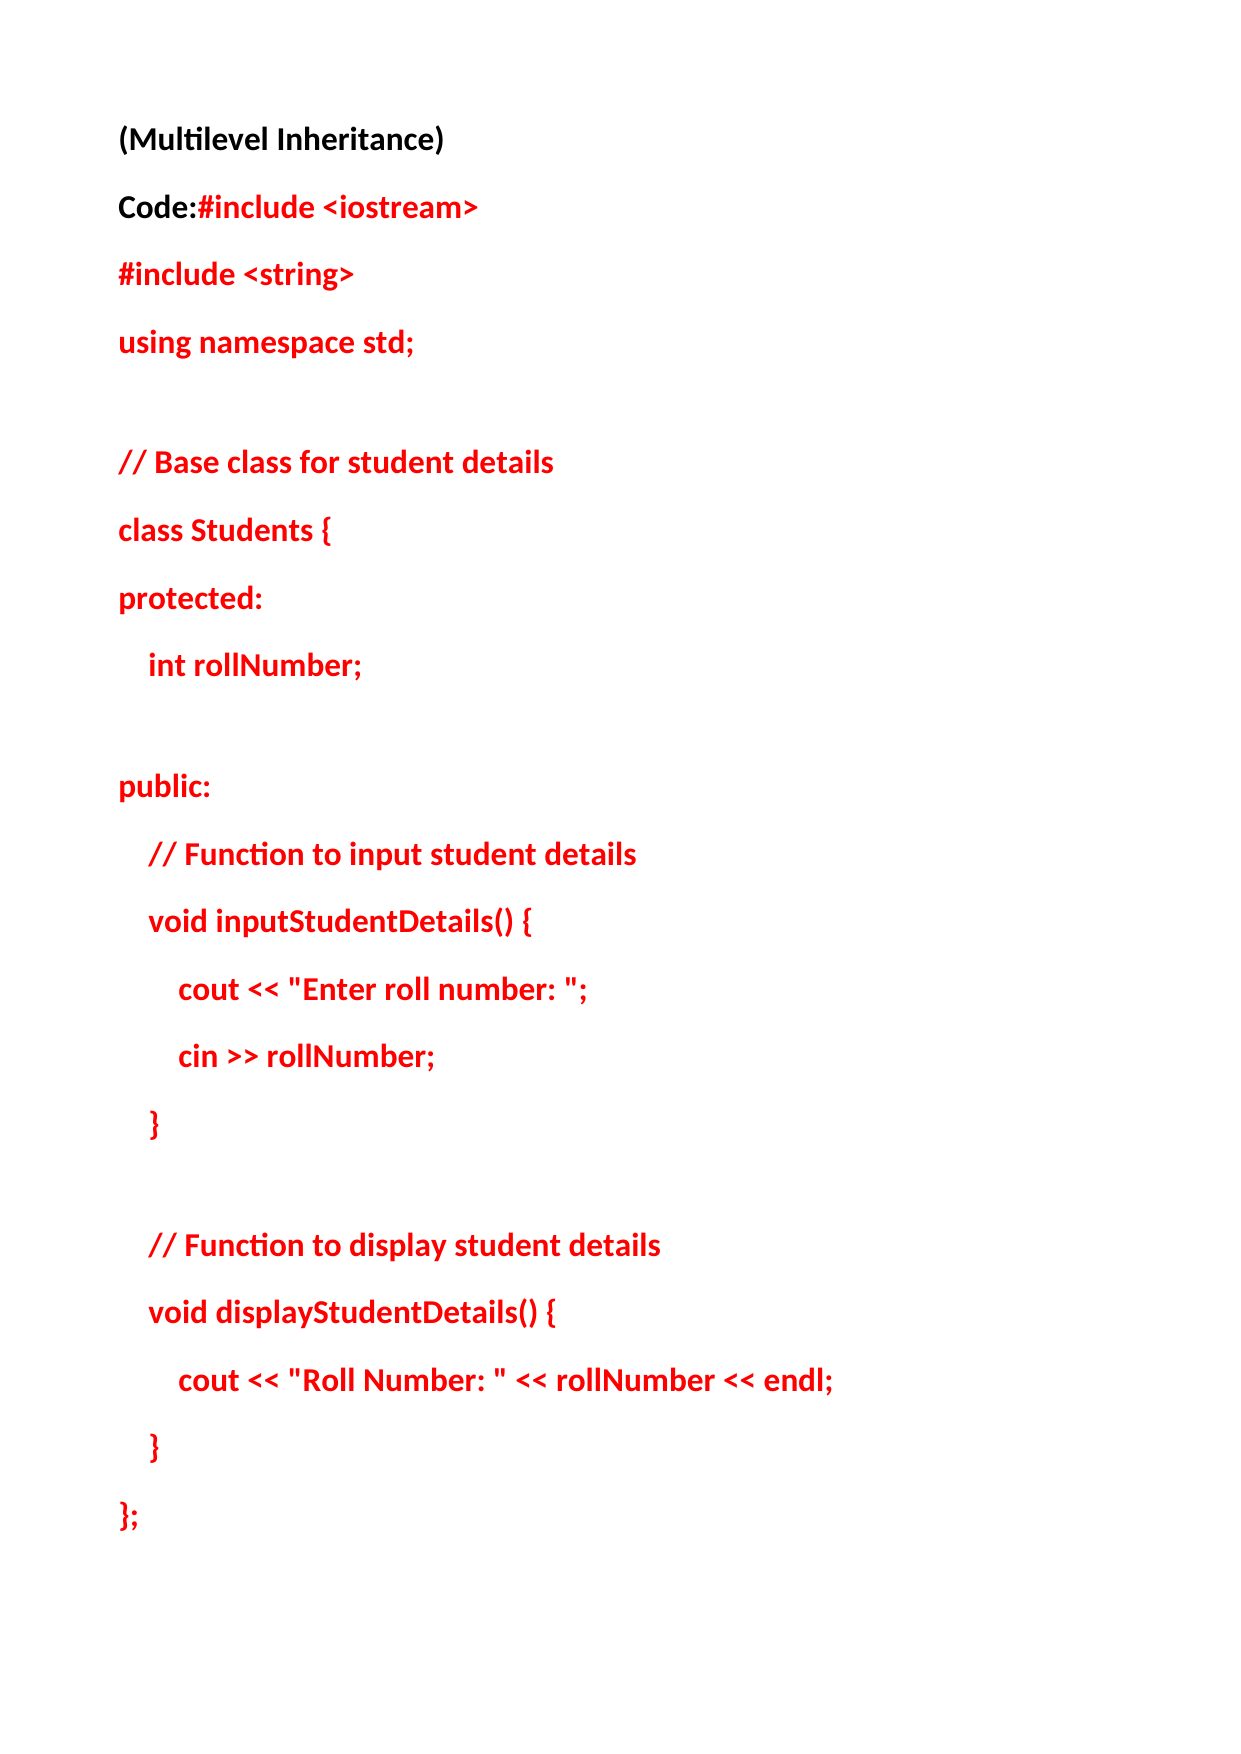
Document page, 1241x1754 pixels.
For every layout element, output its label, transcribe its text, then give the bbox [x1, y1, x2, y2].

text }; [118, 1494, 1122, 1535]
text } [118, 1103, 1122, 1144]
text void inputStudentDetails() { [118, 900, 1122, 941]
text Code:#include <iostream> [118, 186, 1122, 226]
text } [118, 1426, 1122, 1467]
text cin >> rollNumber; [118, 1035, 1122, 1076]
text (Multilevel Inheritance) [118, 118, 1122, 159]
text cout << "Roll Number: " << rollNumber << endl; [118, 1359, 1122, 1399]
text void displayStudentDetails() { [118, 1291, 1122, 1332]
text // Base class for student details [118, 442, 1122, 482]
text // Function to input student details [118, 833, 1122, 873]
text public: [118, 765, 1122, 806]
text int rollNumber; [118, 644, 1122, 685]
text protected: [118, 577, 1122, 617]
text using namespace std; [118, 321, 1122, 362]
text #include <string> [118, 253, 1122, 294]
text class Students { [118, 509, 1122, 550]
text // Function to display student details [118, 1224, 1122, 1264]
text cout << "Enter roll number: "; [118, 968, 1122, 1008]
